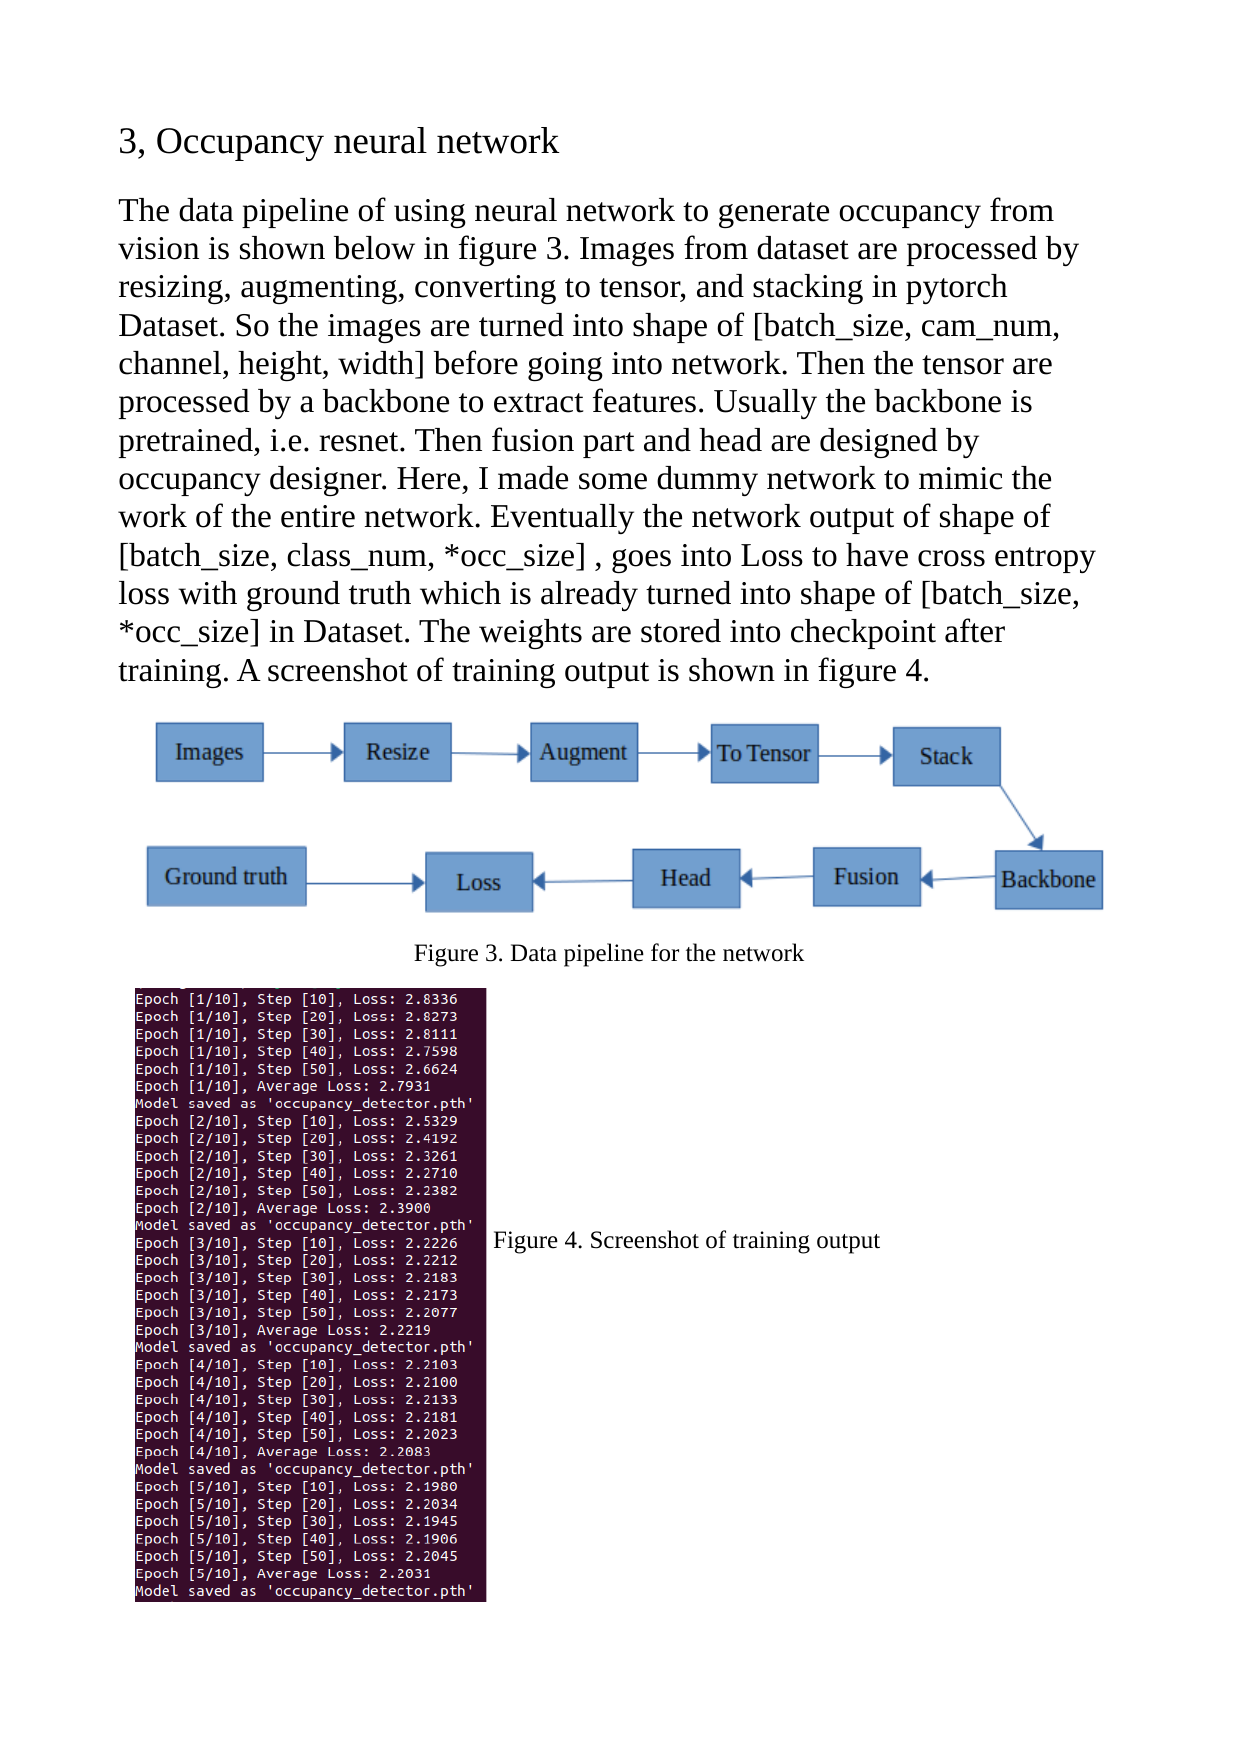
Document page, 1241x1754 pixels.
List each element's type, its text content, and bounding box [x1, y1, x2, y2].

picture [125, 708, 1130, 938]
text Figure 4. Screenshot of training output [487, 1225, 1122, 1254]
text The data pipeline of using neural network to generate occupancy from vision is shown below in figure 3. Images from dataset are processed by resizing, augmenting, converting to tensor, and stacking in pytorch Dataset. So the images are turned into shape of [batch_size, cam_num, channel, height, width] before going into network. Then the tensor are processed by a backbone to extract features. Usually the backbone is pretrained, i.e. resnet. Then fusion part and head are designed by occupancy designer. Here, I made some dummy network to mimic the work of the entire network. Eventually the network output of shape of [batch_size, class_num, *occ_size] , goes into Loss to have cross entropy loss with ground truth which is already turned into shape of [batch_size, *occ_size] in Dataset. The weights are stored into checkpoint after training. A screenshot of training output is shown in figure 4. [118, 190, 1122, 688]
picture [135, 988, 487, 1602]
text 3, Occupancy neural network [118, 118, 1122, 161]
text Figure 3. Data pipeline for the network [118, 688, 1122, 967]
